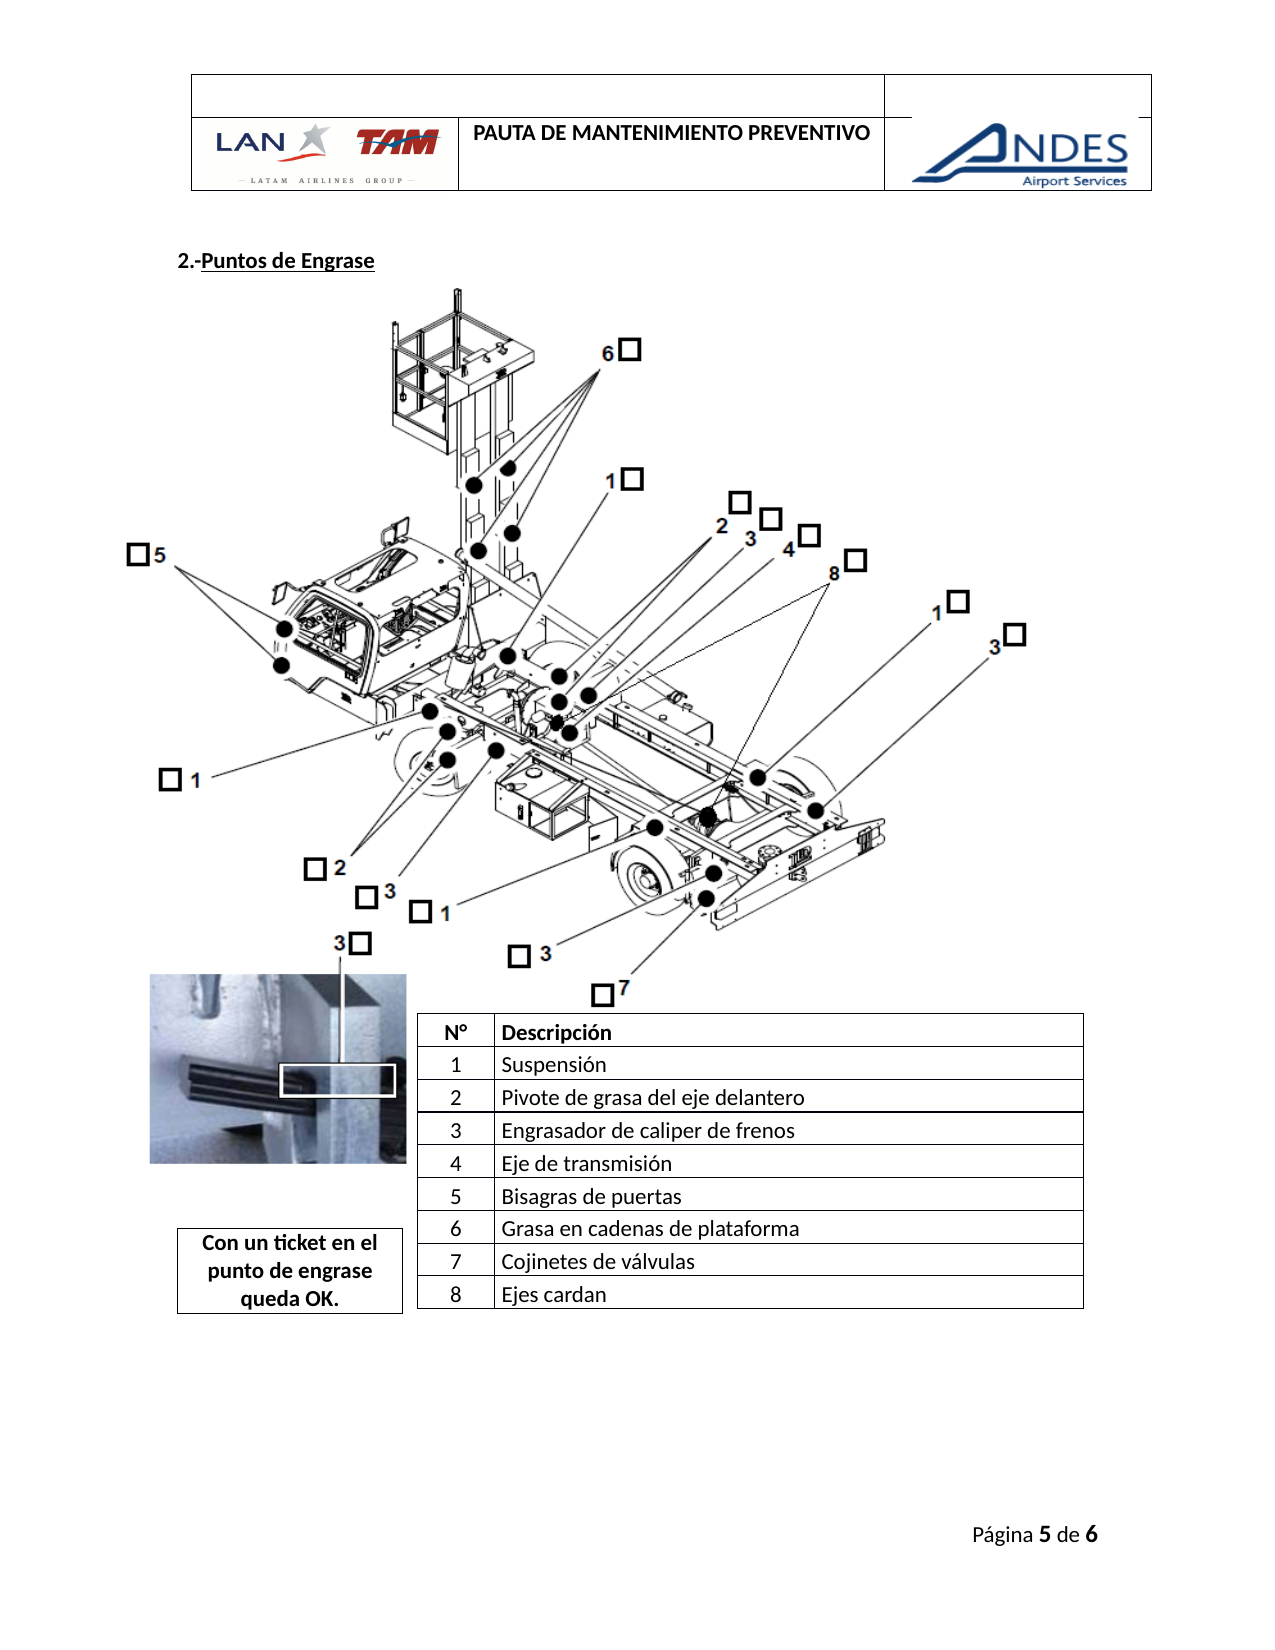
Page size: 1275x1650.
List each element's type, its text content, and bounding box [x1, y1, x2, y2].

picture [204, 118, 454, 190]
table_cell 8 [418, 1276, 494, 1308]
picture [911, 117, 1139, 190]
table_cell 3 [418, 1113, 494, 1144]
table_cell Eje de transmisión [495, 1145, 1083, 1177]
table_cell Bisagras de puertas [495, 1178, 1083, 1210]
table_header Con un ticket en el punto de engrase queda OK. [178, 1229, 402, 1312]
table_cell 5 [418, 1178, 494, 1210]
table_cell Ejes cardan [495, 1276, 1083, 1308]
table_cell 7 [418, 1244, 494, 1275]
table_cell Grasa en cadenas de plataforma [495, 1211, 1083, 1243]
table_header Descripción [495, 1014, 1083, 1046]
picture [123, 287, 1043, 1204]
table_cell Engrasador de caliper de frenos [495, 1113, 1083, 1144]
table_cell Cojinetes de válvulas [495, 1244, 1083, 1275]
table_cell 1 [418, 1047, 494, 1078]
table_cell 6 [418, 1211, 494, 1243]
table_cell 2 [418, 1080, 494, 1111]
table_cell 4 [418, 1145, 494, 1177]
table_cell Pivote de grasa del eje delantero [495, 1080, 1083, 1111]
table_cell Suspensión [495, 1047, 1083, 1078]
text 2.-Puntos de Engrase [177, 247, 1098, 275]
table_header N° [418, 1014, 494, 1046]
picture [204, 191, 454, 195]
